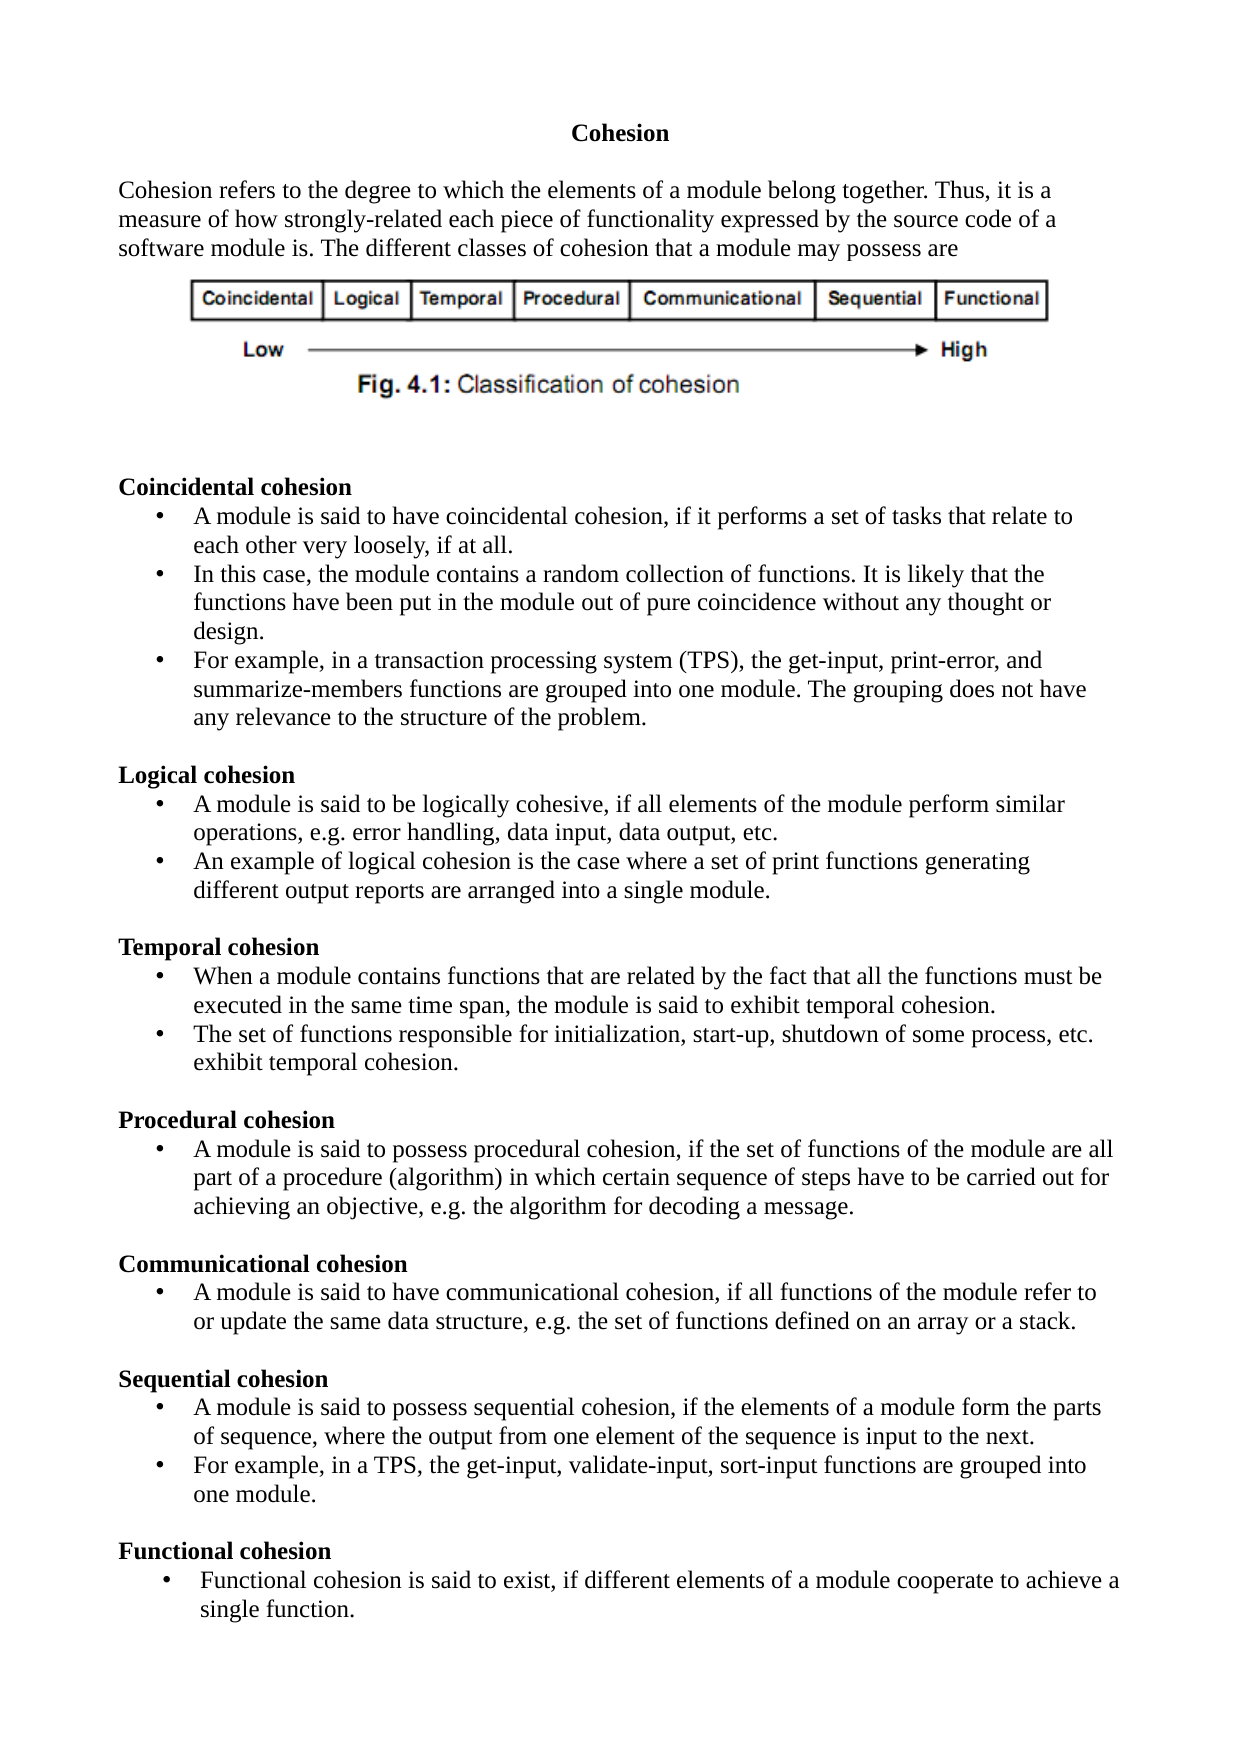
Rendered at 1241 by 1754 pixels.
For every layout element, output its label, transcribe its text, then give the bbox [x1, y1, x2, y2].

text Sequential cohesion [118, 1364, 1122, 1392]
text Temporal cohesion [118, 932, 1122, 961]
text Coincidental cohesion [118, 472, 1122, 501]
text Cohesion [118, 118, 1122, 147]
list An example of logical cohesion is the case where a set of print functions generating different output reports are arranged into a single module. [156, 846, 1122, 904]
list A module is said to be logically cohesive, if all elements of the module perform similar operations, e.g. error handling, data input, data output, etc. [156, 789, 1122, 846]
list For example, in a transaction processing system (TPS), the get-input, print-error, and summarize-members functions are grouped into one module. The grouping does not have any relevance to the structure of the problem. [156, 645, 1122, 731]
list A module is said to have communicational cohesion, if all functions of the module refer to or update the same data structure, e.g. the set of functions defined on an array or a stack. [156, 1277, 1122, 1335]
text Functional cohesion [118, 1536, 1122, 1565]
picture [174, 261, 1066, 415]
list A module is said to possess sequential cohesion, if the elements of a module form the parts of sequence, where the output from one element of the sequence is input to the next. [156, 1392, 1122, 1450]
text Communicational cohesion [118, 1249, 1122, 1277]
list The set of functions responsible for initialization, start-up, shutdown of some process, etc. exhibit temporal cohesion. [156, 1019, 1122, 1076]
list For example, in a TPS, the get-input, validate-input, sort-input functions are grouped into one module. [156, 1450, 1122, 1507]
text Logical cohesion [118, 760, 1122, 789]
list When a module contains functions that are related by the fact that all the functions must be executed in the same time span, the module is said to exhibit temporal cohesion. [156, 961, 1122, 1019]
list A module is said to have coincidental cohesion, if it performs a set of tasks that relate to each other very loosely, if at all. [156, 501, 1122, 559]
list In this case, the module contains a random collection of functions. It is likely that the functions have been put in the module out of pure coincidence without any thought or design. [156, 559, 1122, 645]
list Functional cohesion is said to exist, if different elements of a module cooperate to achieve a single function. [162, 1565, 1122, 1622]
text Procedural cohesion [118, 1105, 1122, 1134]
list A module is said to possess procedural cohesion, if the set of functions of the module are all part of a procedure (algorithm) in which certain sequence of steps have to be carried out for achieving an objective, e.g. the algorithm for decoding a message. [156, 1134, 1122, 1220]
text Cohesion refers to the degree to which the elements of a module belong together. Thus, it is a measure of how strongly-related each piece of functionality expressed by the source code of a software module is. The different classes of cohesion that a module may possess are [118, 176, 1122, 262]
